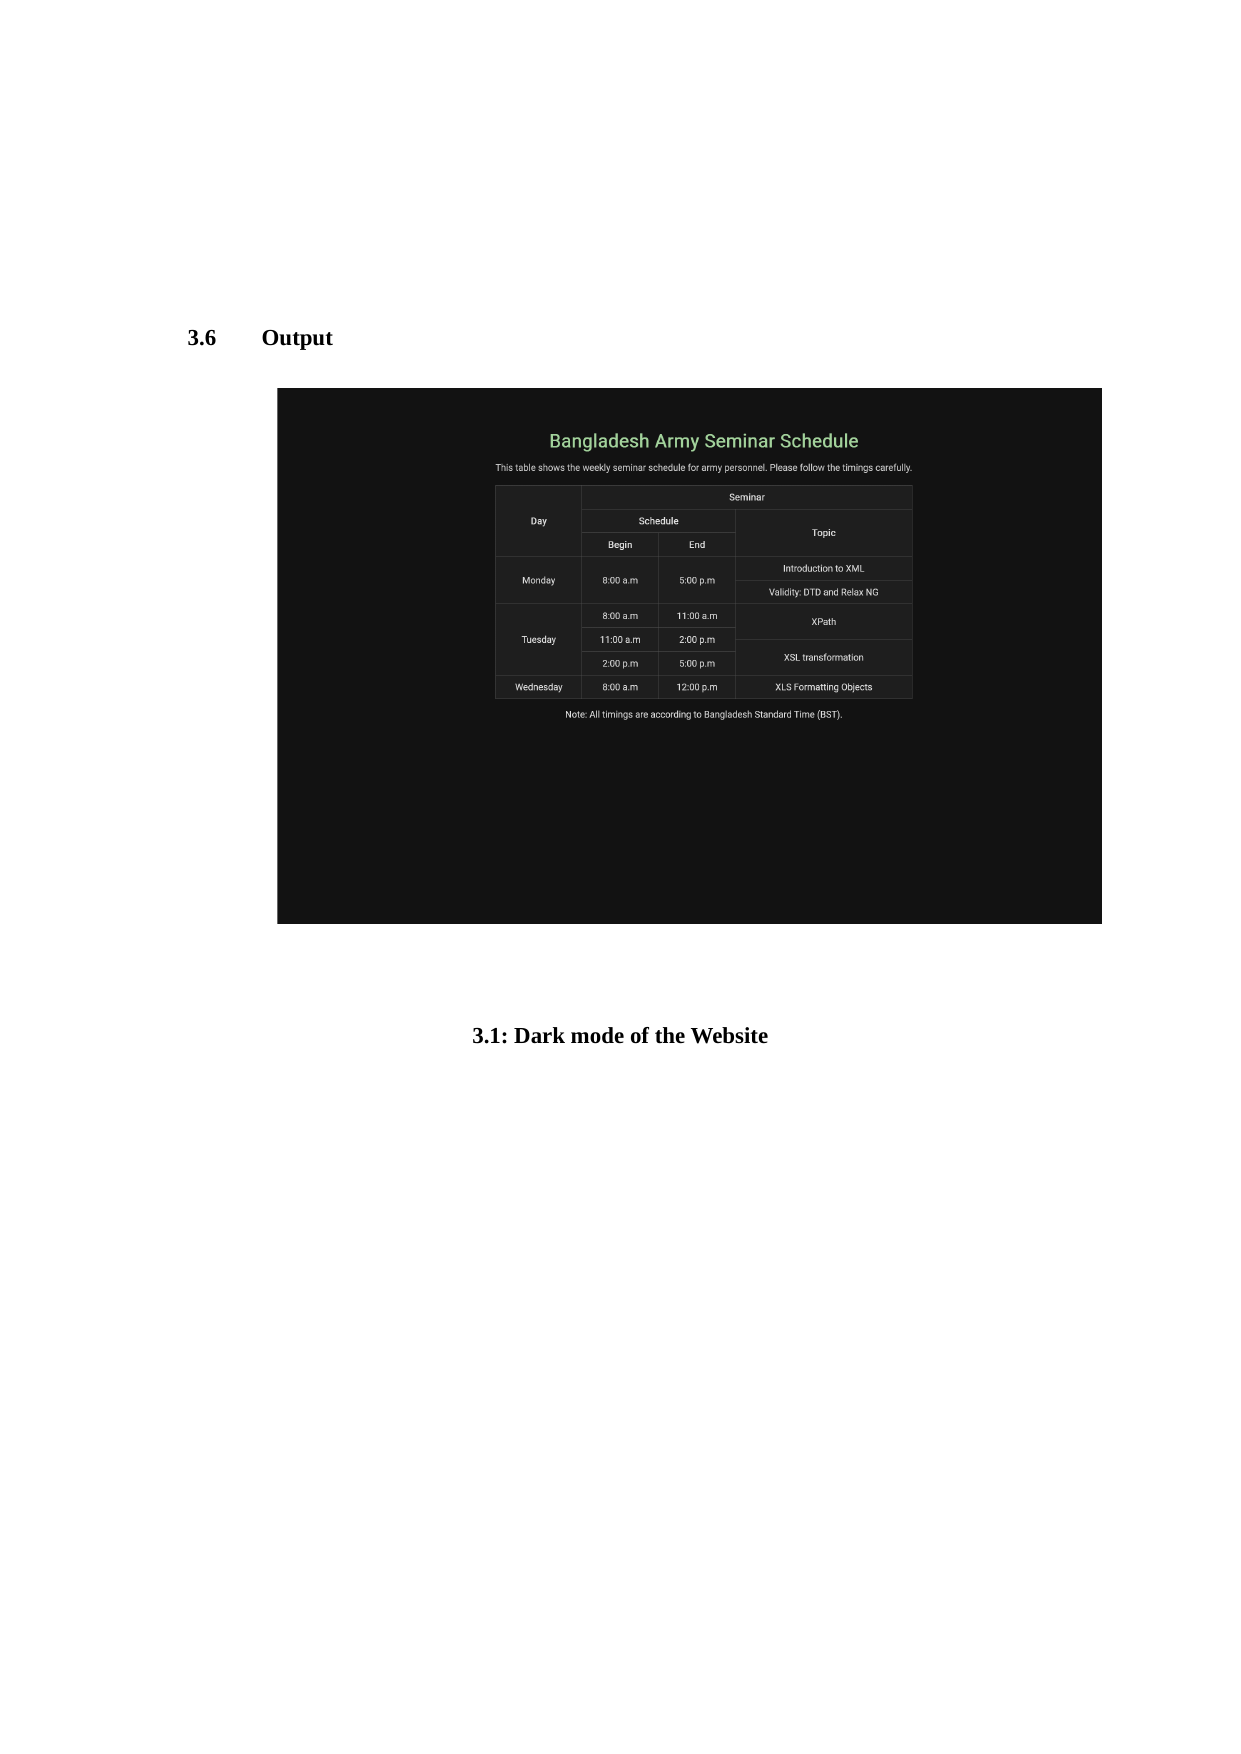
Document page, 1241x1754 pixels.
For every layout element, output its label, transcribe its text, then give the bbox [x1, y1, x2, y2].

text 3.6 Output [187, 324, 1053, 350]
text 3.1: Dark mode of the Website [187, 1023, 1053, 1049]
